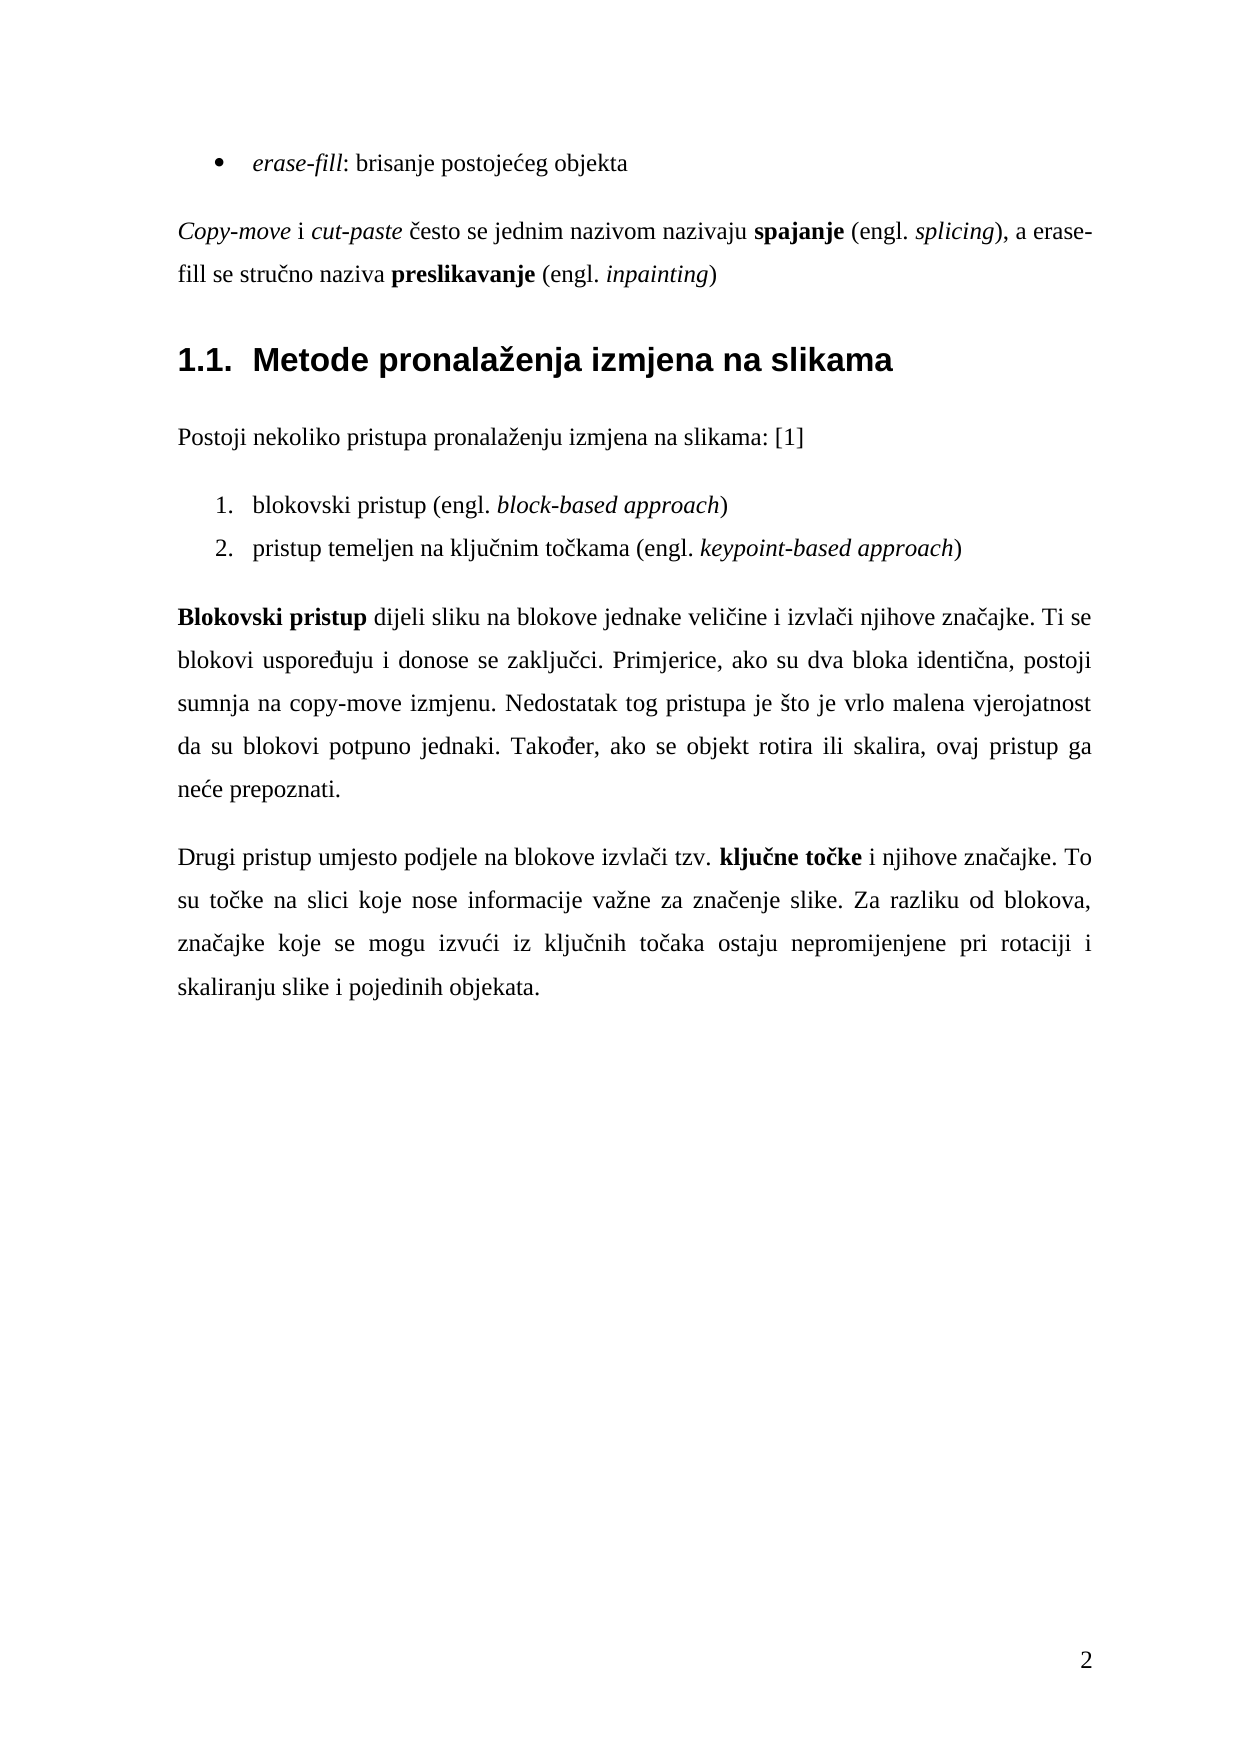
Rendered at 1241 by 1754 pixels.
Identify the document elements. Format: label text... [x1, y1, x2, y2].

text Copy-move i cut-paste često se jednim nazivom nazivaju spajanje (engl. splicing), a erase-fill se stručno naziva preslikavanje (engl. inpainting) [177, 216, 1092, 288]
subtitle Metode pronalaženja izmjena na slikama [177, 339, 1092, 378]
text Postoji nekoliko pristupa pronalaženju izmjena na slikama: [1] [177, 422, 1092, 451]
list erase-fill: brisanje postojećeg objekta [215, 148, 1092, 176]
text Blokovski pristup dijeli sliku na blokove jednake veličine i izvlači njihove značajke. Ti se blokovi uspoređuju i donose se zaključci. Primjerice, ako su dva bloka identična, postoji sumnja na copy-move izmjenu. Nedostatak tog pristupa je što je vrlo malena vjerojatnost da su blokovi potpuno jednaki. Također, ako se objekt rotira ili skalira, ovaj pristup ga neće prepoznati. [177, 602, 1092, 803]
text Drugi pristup umjesto podjele na blokove izvlači tzv. ključne točke i njihove značajke. To su točke na slici koje nose informacije važne za značenje slike. Za razliku od blokova, značajke koje se mogu izvući iz ključnih točaka ostaju nepromijenjene pri rotaciji i skaliranju slike i pojedinih objekata. [177, 842, 1092, 1000]
list pristup temeljen na ključnim točkama (engl. keypoint-based approach) [215, 533, 1092, 562]
list blokovski pristup (engl. block-based approach) [215, 490, 1092, 519]
